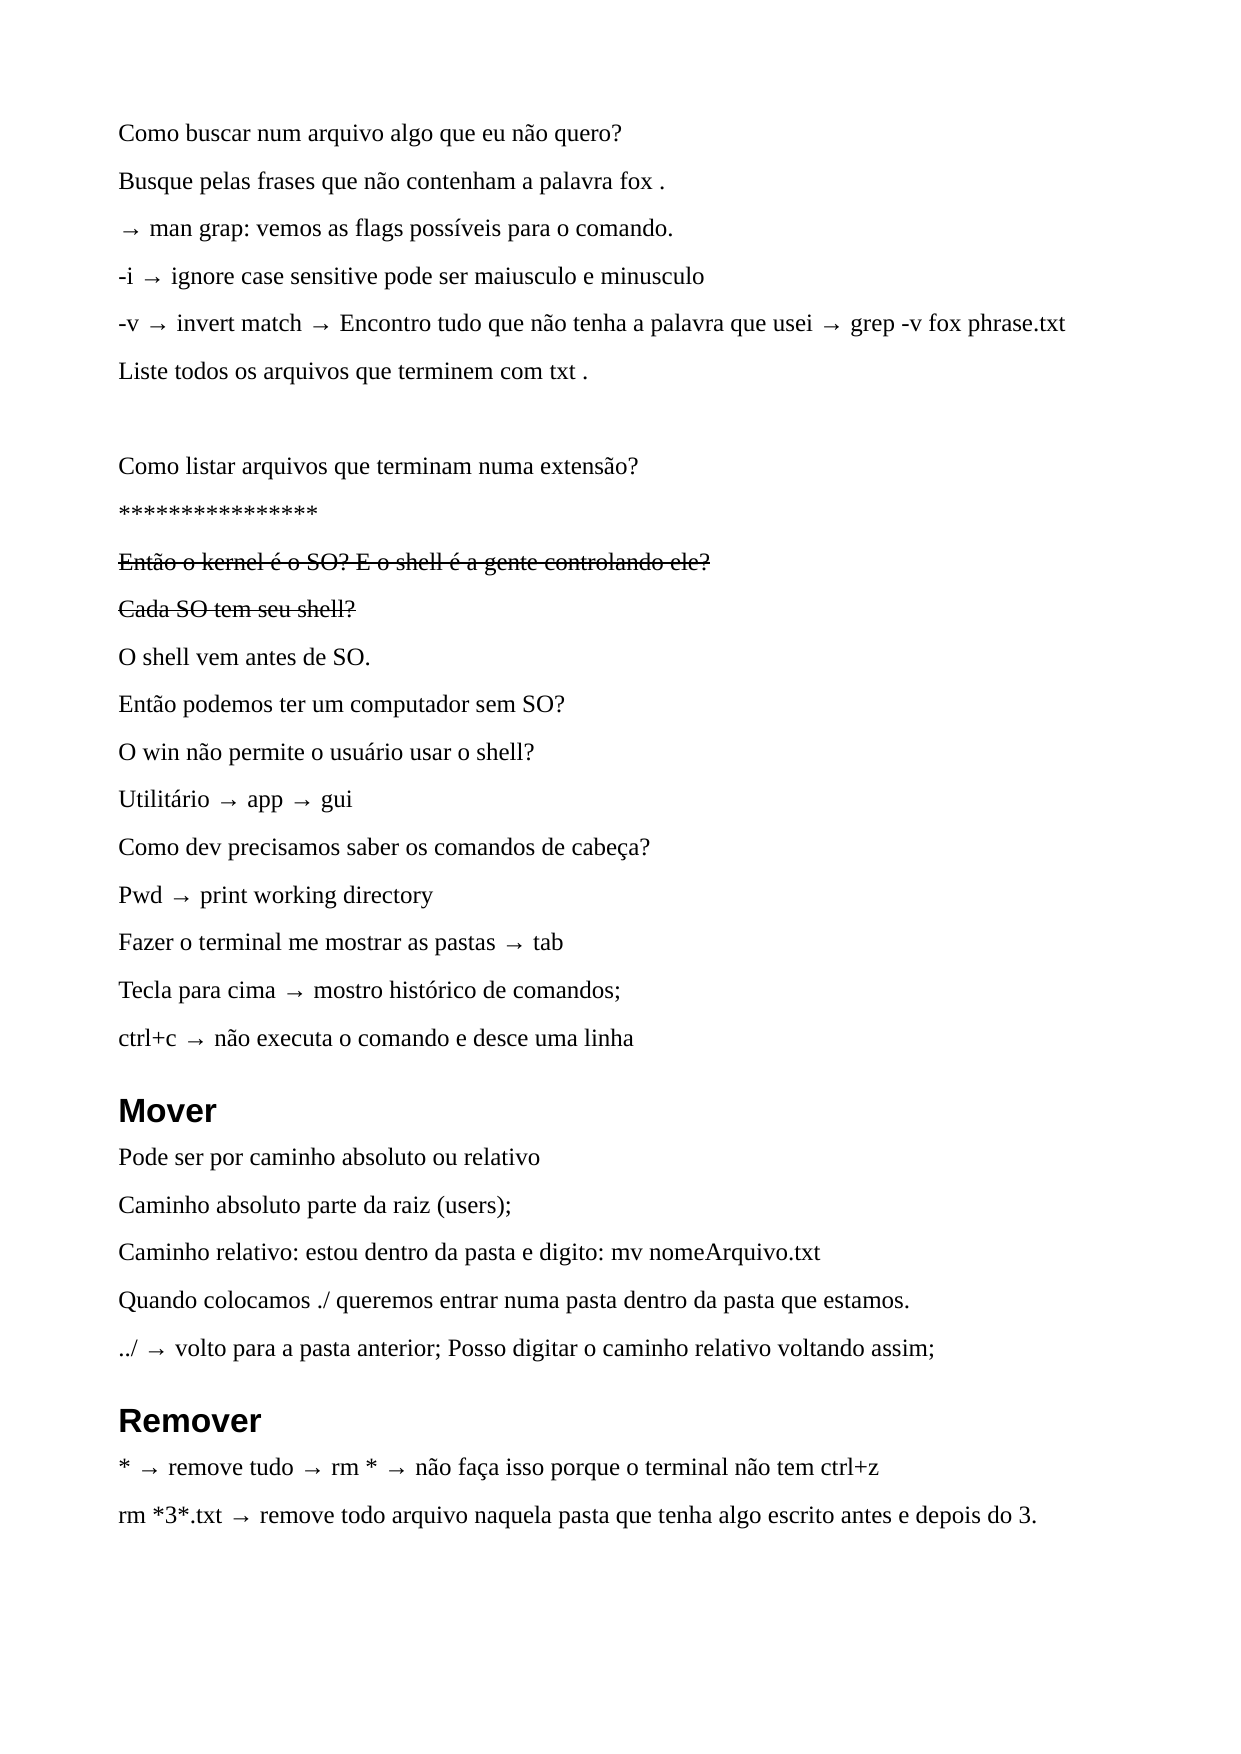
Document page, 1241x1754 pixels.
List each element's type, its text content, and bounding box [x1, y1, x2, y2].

text -i → ignore case sensitive pode ser maiusculo e minusculo [118, 261, 1122, 290]
text **************** [118, 499, 1122, 528]
text rm *3*.txt → remove todo arquivo naquela pasta que tenha algo escrito antes e depois do 3. [118, 1500, 1122, 1528]
text Quando colocamos ./ queremos entrar numa pasta dentro da pasta que estamos. [118, 1285, 1122, 1314]
text Como listar arquivos que terminam numa extensão? [118, 451, 1122, 480]
text -v → invert match → Encontro tudo que não tenha a palavra que usei → grep -v fox phrase.txt [118, 308, 1122, 337]
text Como dev precisamos saber os comandos de cabeça? [118, 832, 1122, 861]
text Caminho absoluto parte da raiz (users); [118, 1190, 1122, 1218]
text Fazer o terminal me mostrar as pastas → tab [118, 927, 1122, 956]
text ctrl+c → não executa o comando e desce uma linha [118, 1023, 1122, 1051]
text Como buscar num arquivo algo que eu não quero? [118, 118, 1122, 147]
text Utilitário → app → gui [118, 784, 1122, 813]
text Pwd → print working directory [118, 880, 1122, 908]
text * → remove tudo → rm * → não faça isso porque o terminal não tem ctrl+z [118, 1452, 1122, 1481]
text Busque pelas frases que não contenham a palavra fox . [118, 166, 1122, 194]
subtitle Remover [118, 1401, 1122, 1440]
text O win não permite o usuário usar o shell? [118, 737, 1122, 766]
text Tecla para cima → mostro histórico de comandos; [118, 975, 1122, 1004]
text Cada SO tem seu shell? [118, 594, 1122, 623]
text O shell vem antes de SO. [118, 642, 1122, 671]
text → man grap: vemos as flags possíveis para o comando. [118, 213, 1122, 242]
subtitle Mover [118, 1091, 1122, 1130]
text Caminho relativo: estou dentro da pasta e digito: mv nomeArquivo.txt [118, 1237, 1122, 1266]
text Então o kernel é o SO? E o shell é a gente controlando ele? [118, 547, 1122, 575]
text Pode ser por caminho absoluto ou relativo [118, 1142, 1122, 1171]
text ../ → volto para a pasta anterior; Posso digitar o caminho relativo voltando assim; [118, 1333, 1122, 1361]
text Liste todos os arquivos que terminem com txt . [118, 356, 1122, 385]
text Então podemos ter um computador sem SO? [118, 689, 1122, 718]
